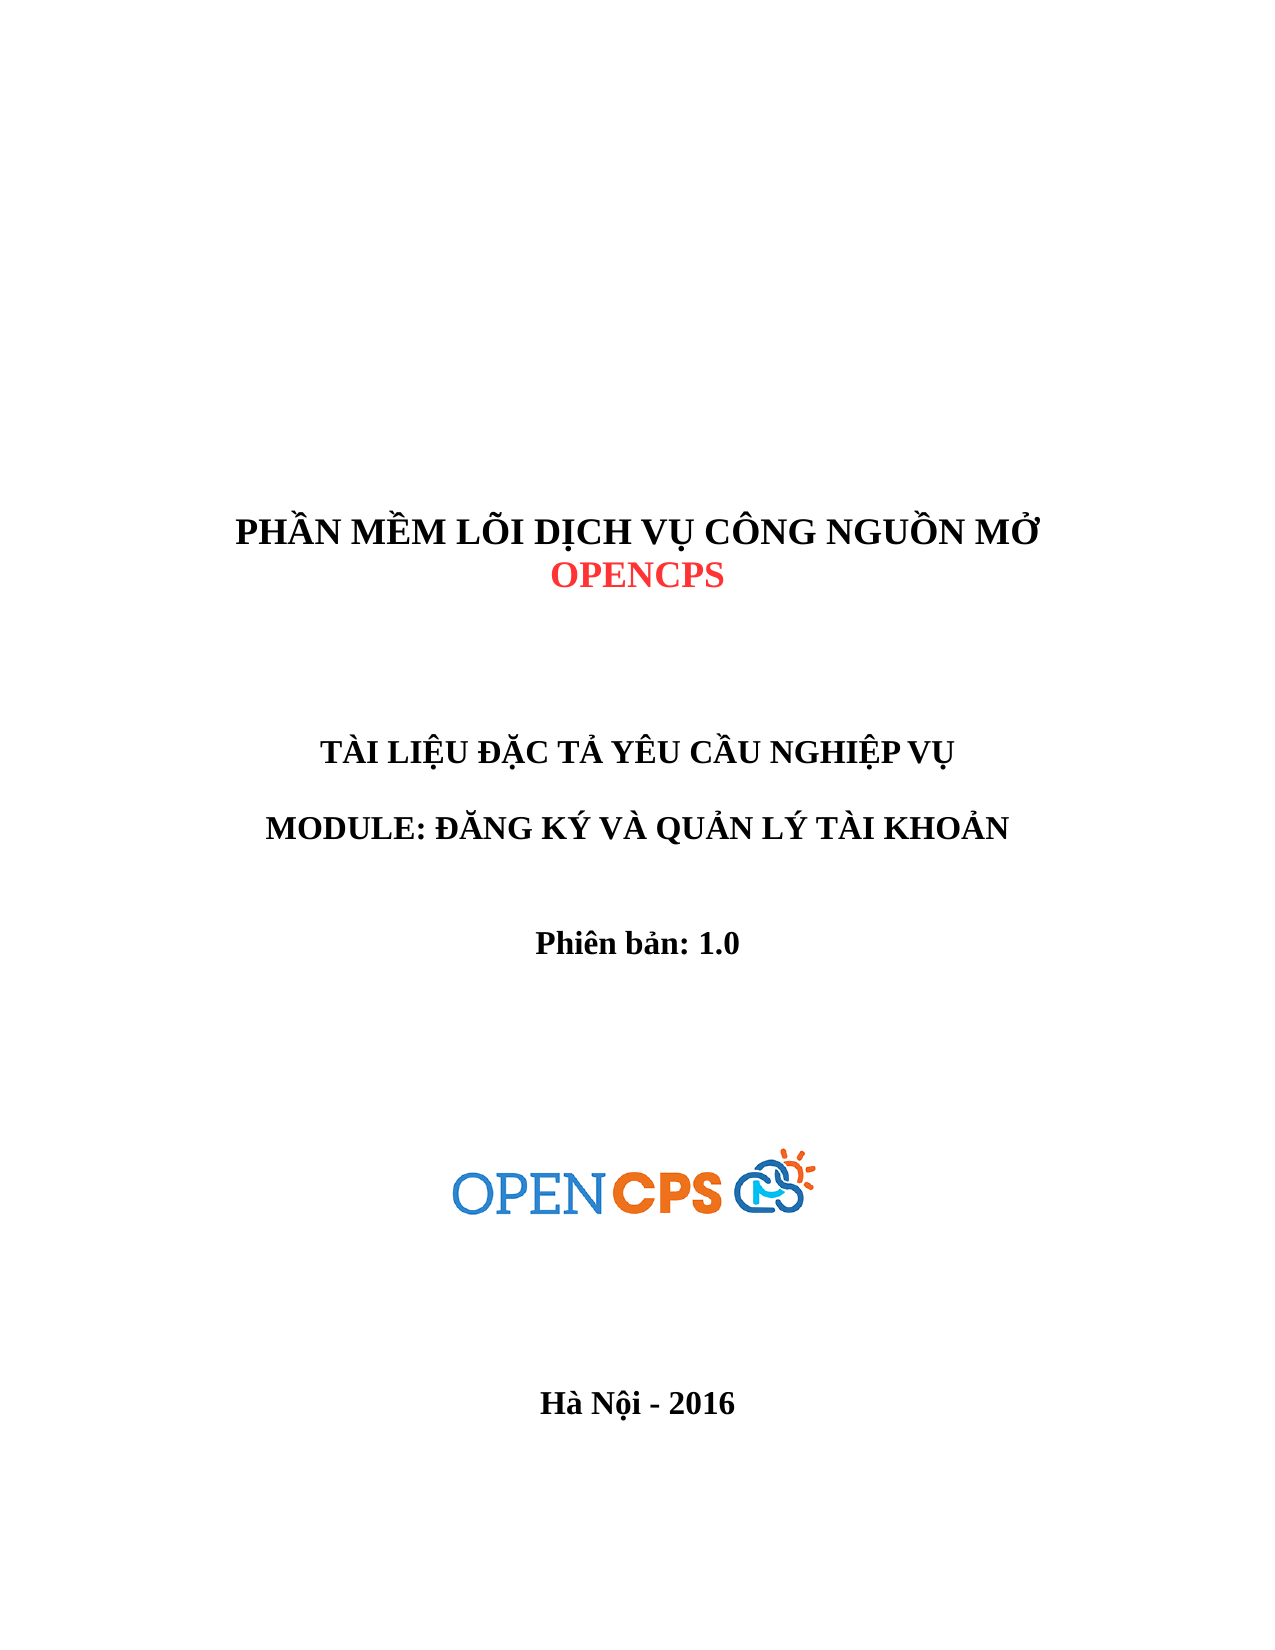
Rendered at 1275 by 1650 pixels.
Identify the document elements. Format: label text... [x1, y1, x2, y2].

text TÀI LIỆU ĐẶC TẢ YÊU CẦU NGHIỆP VỤ [160, 732, 1115, 770]
text OPENCPS [160, 552, 1115, 595]
text Phiên bản: 1.0 [160, 923, 1115, 962]
text PHẦN MỀM LÕI DỊCH VỤ CÔNG NGUỒN MỞ [160, 509, 1115, 552]
text Hà Nội - 2016 [160, 1383, 1115, 1422]
picture [419, 1115, 856, 1259]
text MODULE: ĐĂNG KÝ VÀ QUẢN LÝ TÀI KHOẢN [160, 808, 1115, 847]
